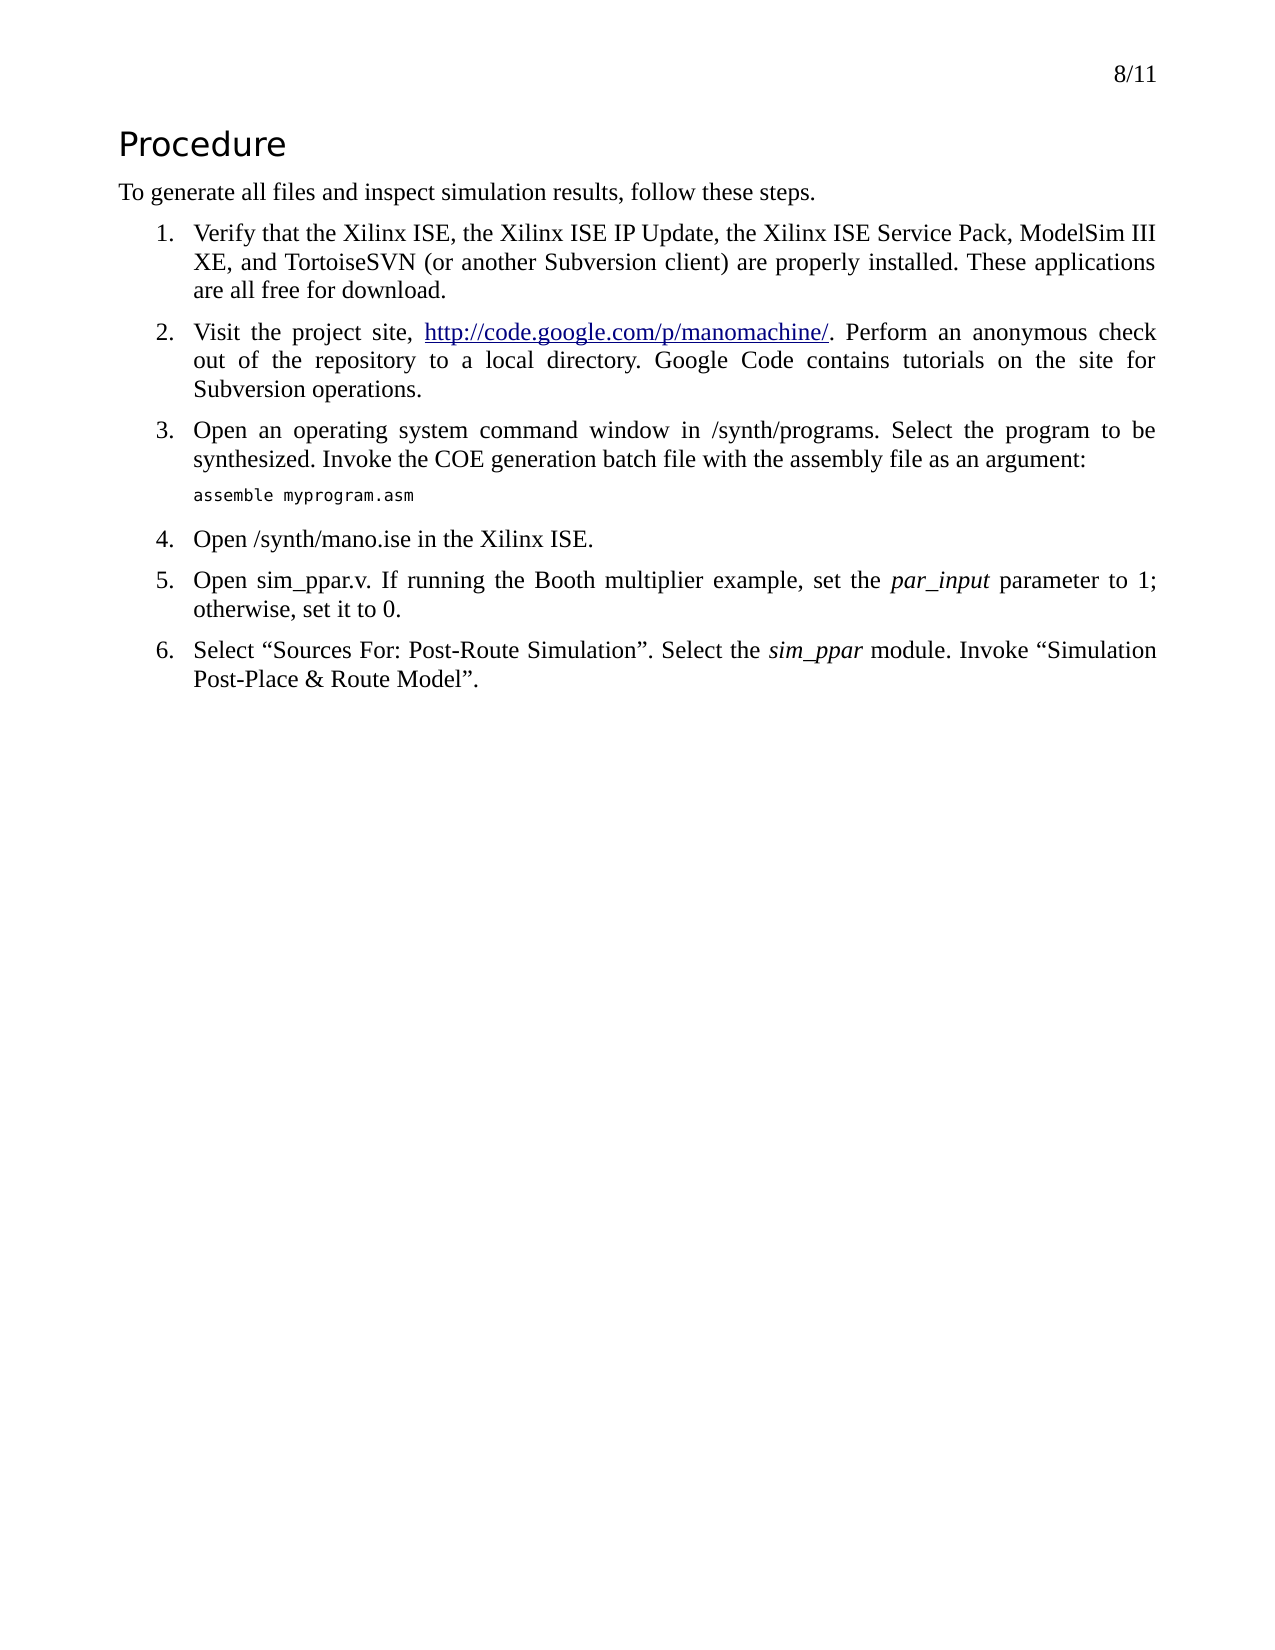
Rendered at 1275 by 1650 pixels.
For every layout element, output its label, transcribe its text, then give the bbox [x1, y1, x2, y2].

text To generate all files and inspect simulation results, follow these steps. [118, 177, 1157, 206]
list Open sim_ppar.v. If running the Booth multiplier example, set the par_input parameter to 1; otherwise, set it to 0. [156, 566, 1157, 623]
list assemble myprogram.asm [156, 486, 1157, 505]
list Select “Sources For: Post-Route Simulation”. Select the sim_ppar module. Invoke “Simulation Post-Place & Route Model”. [156, 636, 1157, 693]
list Open an operating system command window in /synth/programs. Select the program to be synthesized. Invoke the COE generation batch file with the assembly file as an argument: [156, 416, 1157, 473]
subtitle Procedure [118, 125, 1157, 164]
list Verify that the Xilinx ISE, the Xilinx ISE IP Update, the Xilinx ISE Service Pack, ModelSim III XE, and TortoiseSVN (or another Subversion client) are properly installed. These applications are all free for download. [156, 218, 1157, 304]
list Visit the project site, http://code.google.com/p/manomachine/. Perform an anonymous check out of the repository to a local directory. Google Code contains tutorials on the site for Subversion operations. [156, 317, 1157, 403]
list Open /synth/mano.ise in the Xilinx ISE. [156, 524, 1157, 553]
